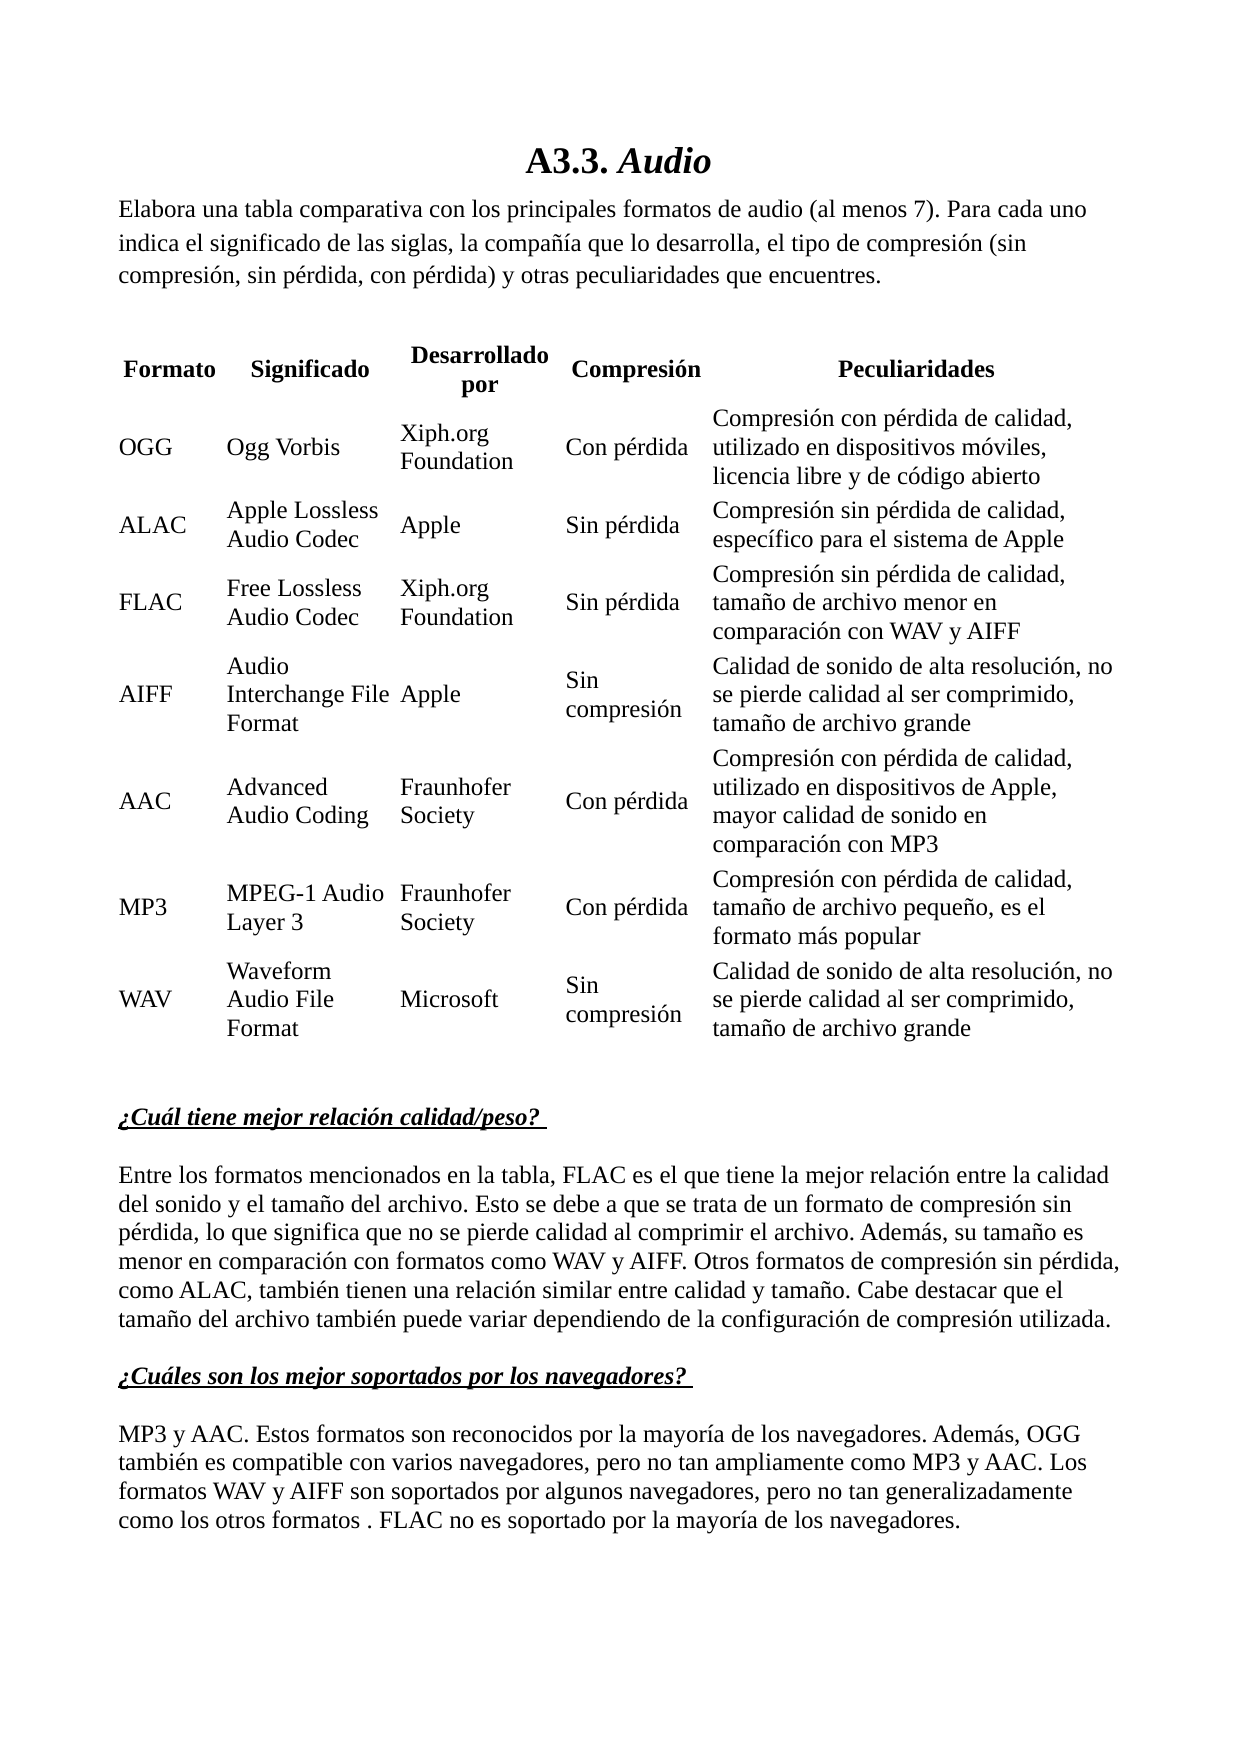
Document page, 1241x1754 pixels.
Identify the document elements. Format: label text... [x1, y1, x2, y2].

table_cell Audio Interchange File Format [224, 648, 397, 740]
text ¿Cuál tiene mejor relación calidad/peso? [118, 1102, 1122, 1131]
text Entre los formatos mencionados en la tabla, FLAC es el que tiene la mejor relación entre la calidad del sonido y el tamaño del archivo. Esto se debe a que se trata de un formato de compresión sin pérdida, lo que significa que no se pierde calidad al comprimir el archivo. Además, su tamaño es menor en comparación con formatos como WAV y AIFF. Otros formatos de compresión sin pérdida, como ALAC, también tienen una relación similar entre calidad y tamaño. Cabe destacar que el tamaño del archivo también puede variar dependiendo de la configuración de compresión utilizada. [118, 1160, 1122, 1332]
table_header Peculiaridades [709, 337, 1123, 400]
text MP3 y AAC. Estos formatos son reconocidos por la mayoría de los navegadores. Además, OGG también es compatible con varios navegadores, pero no tan ampliamente como MP3 y AAC. Los formatos WAV y AIFF son soportados por algunos navegadores, pero no tan generalizadamente como los otros formatos . FLAC no es soportado por la mayoría de los navegadores. [118, 1419, 1122, 1534]
text ¿Cuáles son los mejor soportados por los navegadores? [118, 1361, 1122, 1390]
table_cell Con pérdida [563, 400, 709, 492]
subtitle A3.3. Audio [118, 139, 1122, 182]
table_cell Sin compresión [563, 953, 709, 1045]
table_cell FLAC [116, 556, 223, 648]
text Elabora una tabla comparativa con los principales formatos de audio (al menos 7). Para cada uno indica el significado de las siglas, la compañía que lo desarrolla, el tipo de compresión (sin compresión, sin pérdida, con pérdida) y otras peculiaridades que encuentres. [118, 194, 1122, 289]
table_cell Fraunhofer Society [397, 861, 562, 953]
table_cell Compresión con pérdida de calidad, utilizado en dispositivos móviles, licencia libre y de código abierto [709, 400, 1123, 492]
table_header Compresión [563, 337, 709, 400]
table_cell Waveform Audio File Format [224, 953, 397, 1045]
table_cell ALAC [116, 493, 223, 556]
table_cell Con pérdida [563, 740, 709, 861]
table_cell Xiph.org Foundation [397, 556, 562, 648]
table_header Formato [116, 337, 223, 400]
table_cell Sin pérdida [563, 556, 709, 648]
table_cell Apple [397, 648, 562, 740]
table_cell Compresión con pérdida de calidad, utilizado en dispositivos de Apple, mayor calidad de sonido en comparación con MP3 [709, 740, 1123, 861]
table_cell MP3 [116, 861, 223, 953]
table_cell AIFF [116, 648, 223, 740]
table_cell Free Lossless Audio Codec [224, 556, 397, 648]
table_header Desarrollado por [397, 337, 562, 400]
table_cell Apple [397, 493, 562, 556]
table_cell Con pérdida [563, 861, 709, 953]
table_cell OGG [116, 400, 223, 492]
table_cell Xiph.org Foundation [397, 400, 562, 492]
table_header Significado [224, 337, 397, 400]
table_cell Ogg Vorbis [224, 400, 397, 492]
table_cell Compresión sin pérdida de calidad, tamaño de archivo menor en comparación con WAV y AIFF [709, 556, 1123, 648]
table_cell Sin compresión [563, 648, 709, 740]
table_cell Compresión con pérdida de calidad, tamaño de archivo pequeño, es el formato más popular [709, 861, 1123, 953]
table_cell WAV [116, 953, 223, 1045]
table_cell Apple Lossless Audio Codec [224, 493, 397, 556]
table_cell Advanced Audio Coding [224, 740, 397, 861]
table_cell Sin pérdida [563, 493, 709, 556]
table_cell AAC [116, 740, 223, 861]
table_cell Microsoft [397, 953, 562, 1045]
table_cell Fraunhofer Society [397, 740, 562, 861]
table_cell MPEG-1 Audio Layer 3 [224, 861, 397, 953]
table_cell Compresión sin pérdida de calidad, específico para el sistema de Apple [709, 493, 1123, 556]
table_cell Calidad de sonido de alta resolución, no se pierde calidad al ser comprimido, tamaño de archivo grande [709, 648, 1123, 740]
table_cell Calidad de sonido de alta resolución, no se pierde calidad al ser comprimido, tamaño de archivo grande [709, 953, 1123, 1045]
